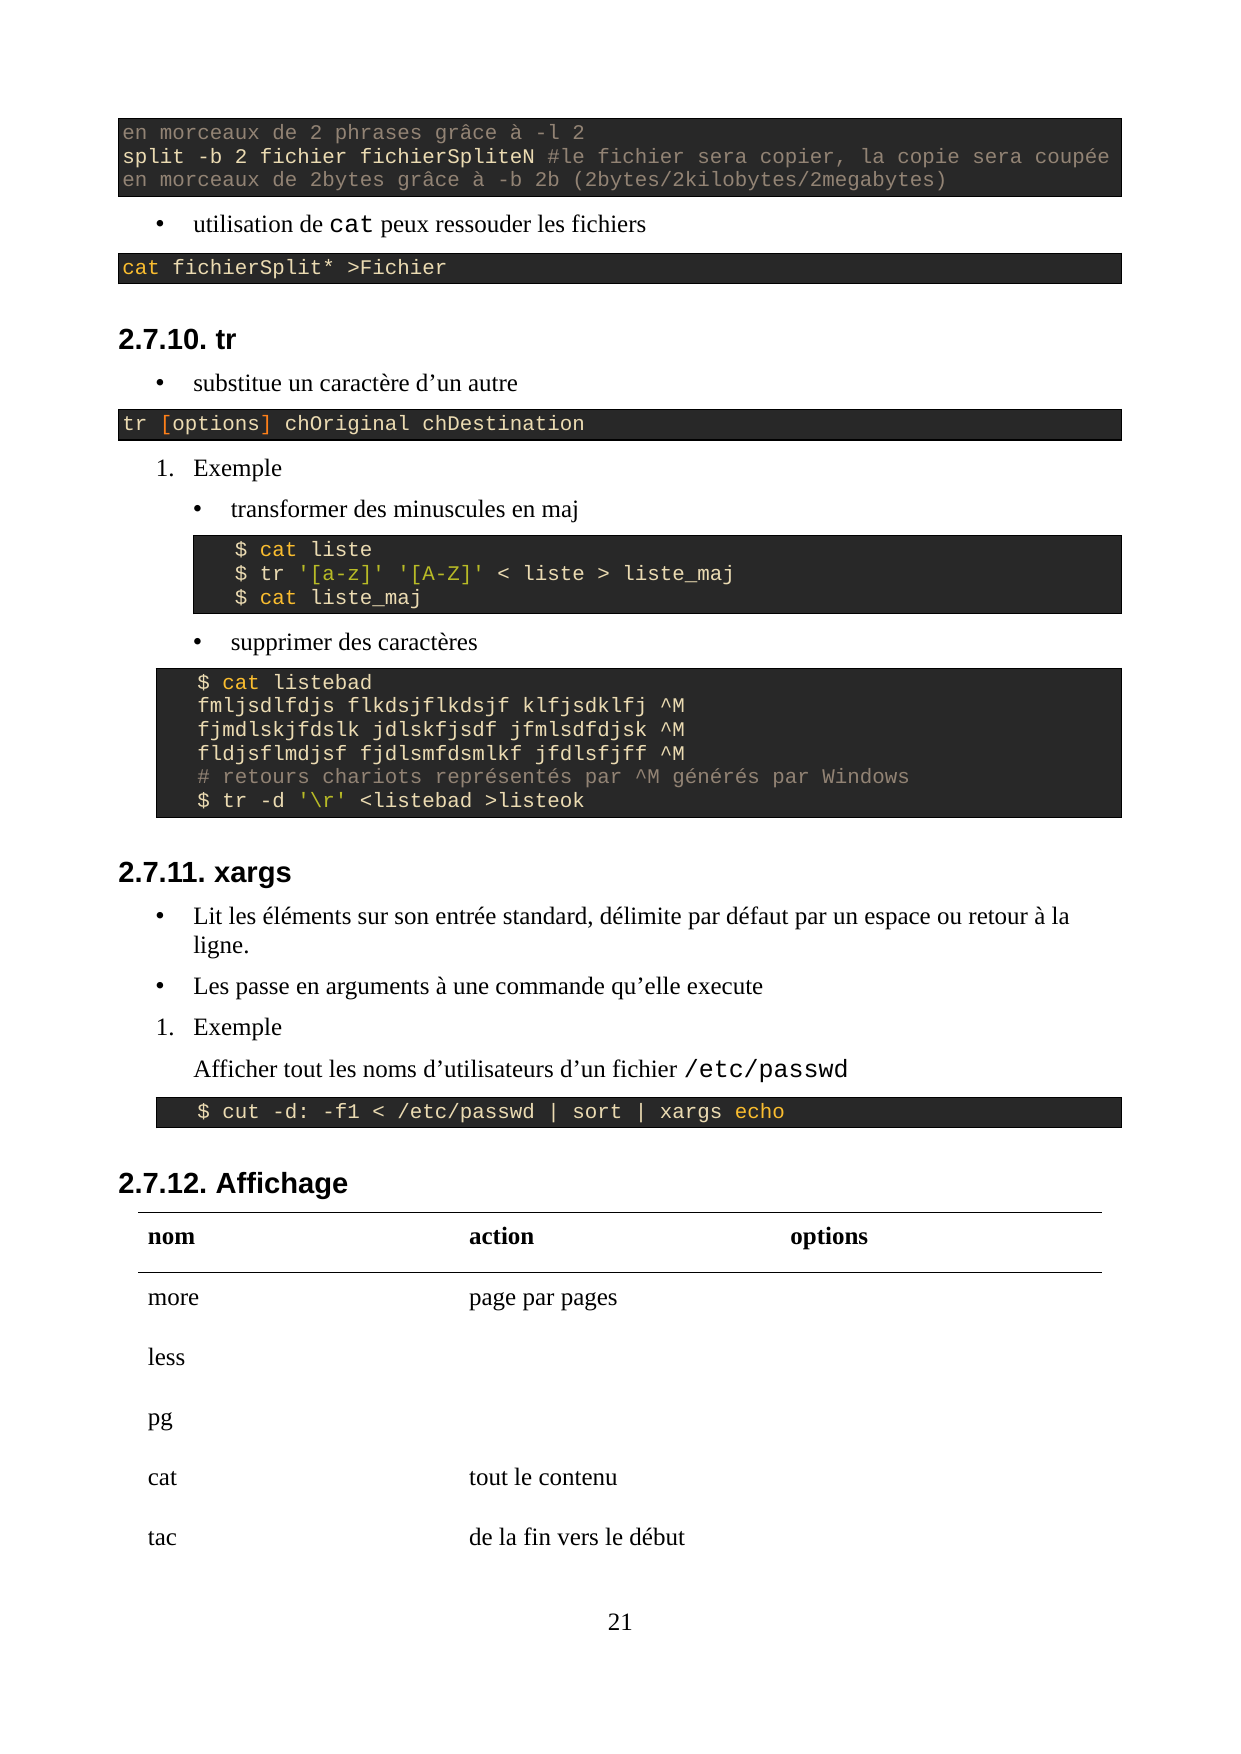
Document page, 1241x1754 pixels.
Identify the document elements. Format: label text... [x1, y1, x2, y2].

list utilisation de cat peux ressouder les fichiers [156, 209, 1122, 240]
table_cell [781, 1452, 1102, 1512]
list $ cat liste_maj [194, 583, 1121, 613]
table_cell [781, 1273, 1102, 1332]
subtitle xargs [118, 855, 1122, 889]
list $ cat liste [194, 536, 1121, 559]
list Les passe en arguments à une commande qu’elle execute [156, 971, 1122, 1000]
list transformer des minuscules en maj [193, 494, 1122, 523]
list fldjsflmdjsf fjdlsmfdsmlkf jfdlsfjff ^M [157, 739, 1121, 762]
list fmljsdlfdjs flkdsjflkdsjf klfjsdklfj ^M [157, 692, 1121, 715]
list $ cut -d: -f1 < /etc/passwd | sort | xargs echo [157, 1098, 1121, 1127]
text split -b 2 fichier fichierSpliteN #le fichier sera copier, la copie sera coupée en morceaux de 2bytes grâce à -b 2b (2bytes/2kilobytes/2megabytes) [119, 142, 1121, 196]
table_cell less [138, 1332, 459, 1392]
text cat fichierSplit* >Fichier [119, 254, 1121, 283]
list Lit les éléments sur son entrée standard, délimite par défaut par un espace ou retour à la ligne. [156, 901, 1122, 959]
table_header action [460, 1213, 781, 1272]
list # retours chariots représentés par ^M générés par Windows [157, 762, 1121, 786]
table_header nom [138, 1213, 459, 1272]
list $ tr -d '\r' <listebad >listeok [157, 786, 1121, 817]
list $ tr '[a-z]' '[A-Z]' < liste > liste_maj [194, 559, 1121, 583]
table_cell tac [138, 1512, 459, 1572]
subtitle tr [118, 322, 1122, 355]
table_cell [460, 1332, 781, 1392]
table_cell tout le contenu [460, 1452, 781, 1512]
list substitue un caractère d’un autre [156, 368, 1122, 396]
list $ cat listebad [157, 669, 1121, 692]
list Exemple [156, 1012, 1122, 1041]
table_cell de la fin vers le début [460, 1512, 781, 1572]
text tr [options] chOriginal chDestination [119, 410, 1121, 439]
table_cell [781, 1332, 1102, 1392]
list Exemple [156, 453, 1122, 482]
table_cell page par pages [460, 1273, 781, 1332]
table_header options [781, 1213, 1102, 1272]
table_cell [781, 1392, 1102, 1452]
table_cell more [138, 1273, 459, 1332]
list supprimer des caractères [193, 627, 1122, 655]
subtitle Affichage [118, 1166, 1122, 1199]
table_cell cat [138, 1452, 459, 1512]
list Afficher tout les noms d’utilisateurs d’un fichier /etc/passwd [156, 1054, 1122, 1084]
table_cell pg [138, 1392, 459, 1452]
table_cell [460, 1392, 781, 1452]
list fjmdlskjfdslk jdlskfjsdf jfmlsdfdjsk ^M [157, 715, 1121, 739]
table_cell [781, 1512, 1102, 1572]
text en morceaux de 2 phrases grâce à -l 2 [119, 119, 1121, 142]
